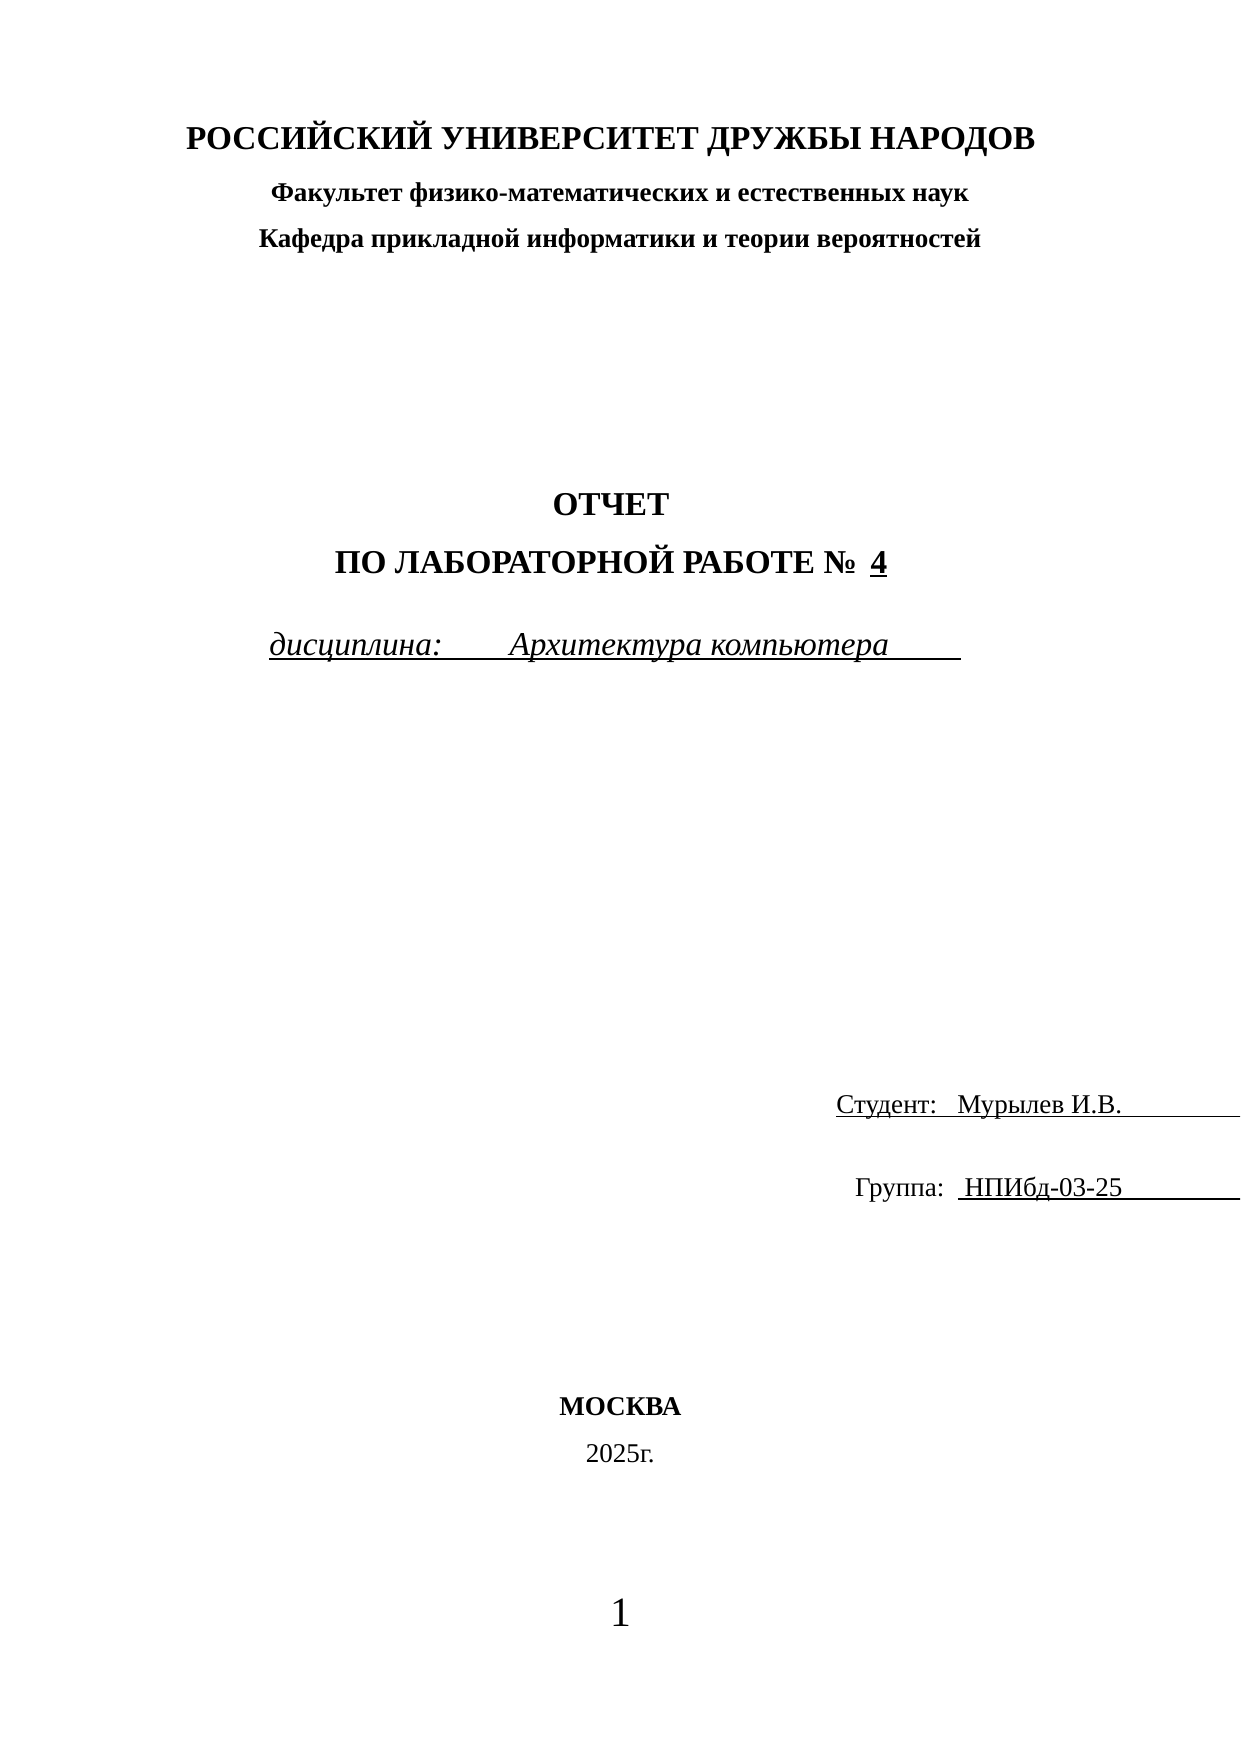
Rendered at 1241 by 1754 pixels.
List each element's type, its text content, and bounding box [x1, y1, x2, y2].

text Студент: Мурылев И.В. [118, 1088, 1122, 1119]
text дисциплина: Архитектура компьютера [99, 624, 1122, 663]
text Факультет физико-математических и естественных наук [118, 176, 1122, 207]
text ОТЧЕТ [99, 484, 1122, 523]
text по лабораторной работе № 4 [99, 542, 1122, 580]
text РОССИЙСКИЙ УНИВЕРСИТЕТ ДРУЖБЫ НАРОДОВ [99, 118, 1122, 156]
text 2025г. [118, 1437, 1122, 1468]
text Группа: НПИбд-03-25 [118, 1171, 1122, 1202]
text Кафедра прикладной информатики и теории вероятностей [118, 222, 1122, 253]
text МОСКВА [118, 1390, 1122, 1421]
